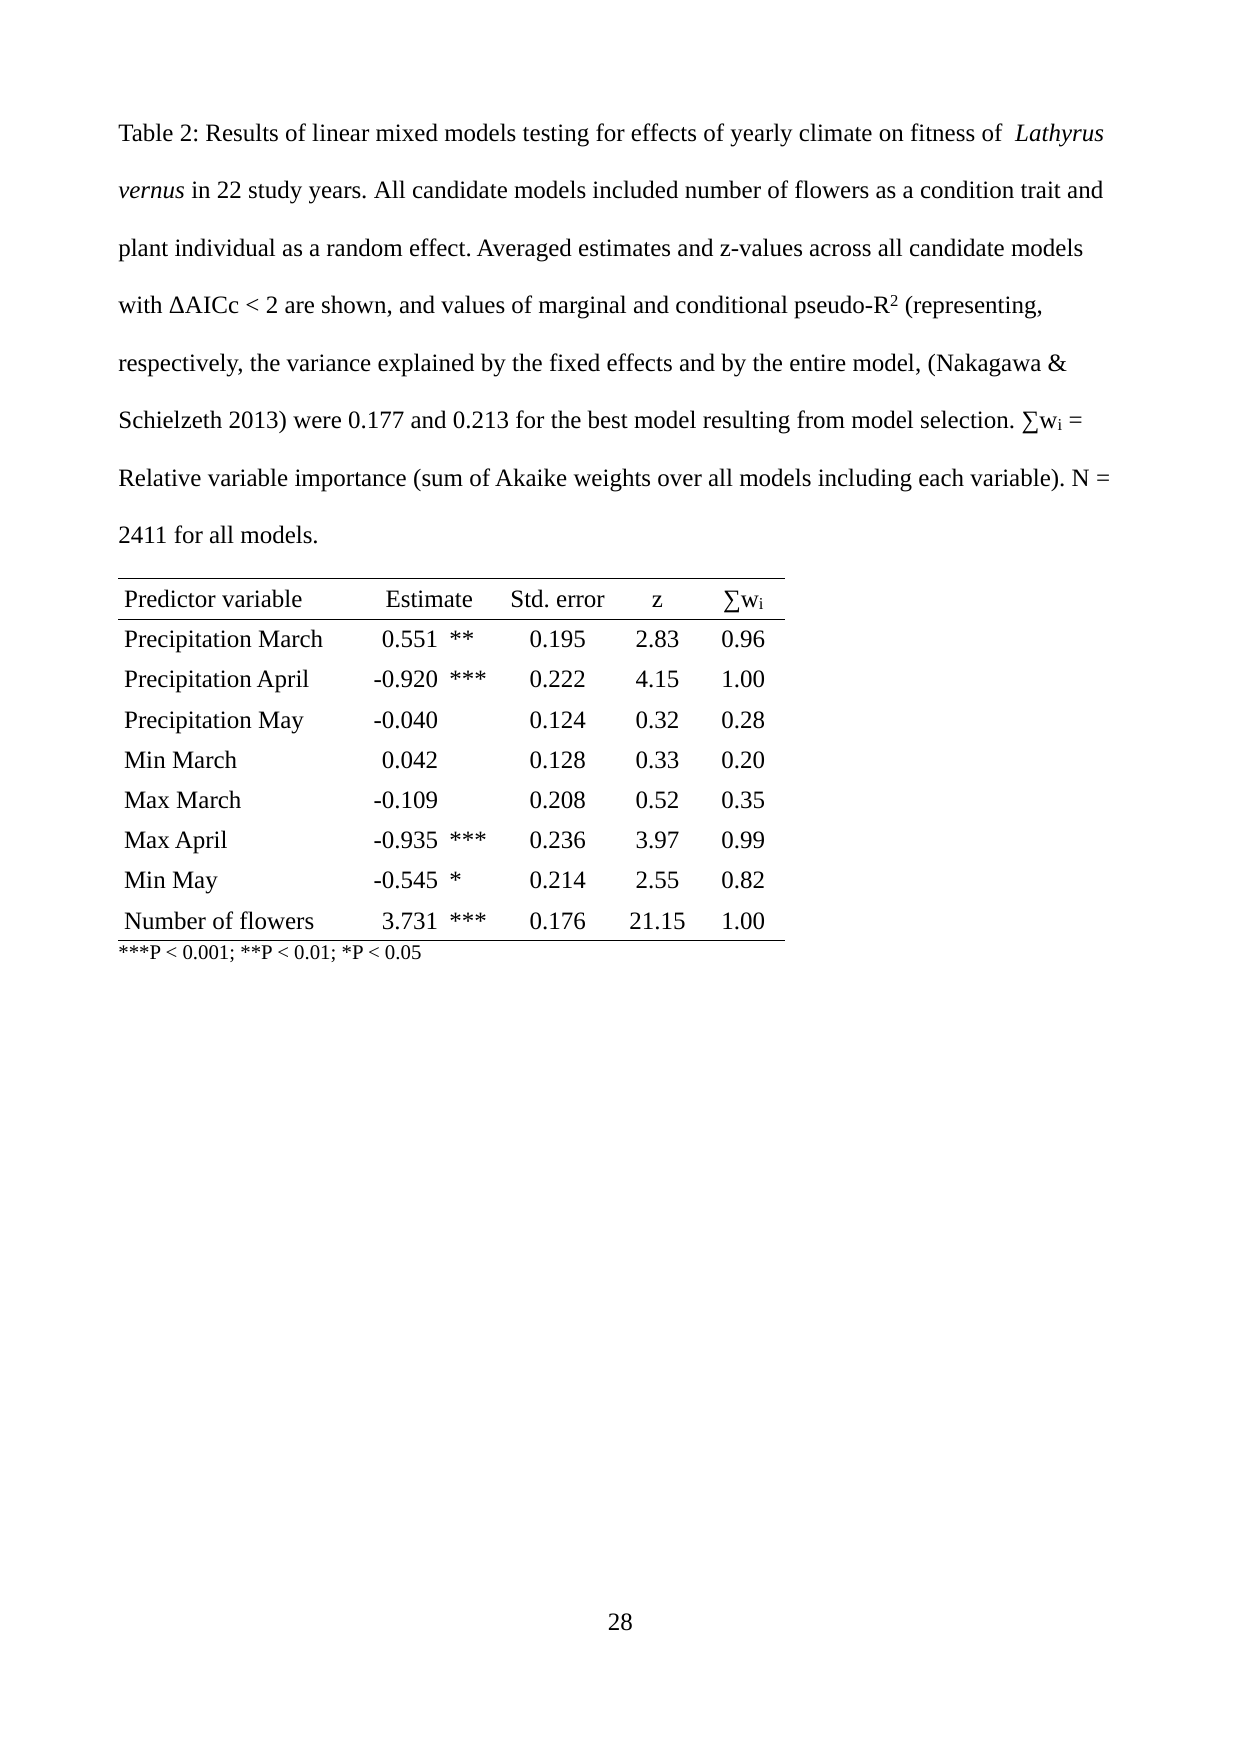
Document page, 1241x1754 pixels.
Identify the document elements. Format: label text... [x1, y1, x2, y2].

table_cell 1.00 [702, 900, 784, 940]
table_cell 0.222 [502, 659, 613, 699]
table_cell 0.124 [502, 699, 613, 739]
table_cell 21.15 [613, 900, 702, 940]
table_cell *** [444, 659, 502, 699]
table_header Std. error [502, 579, 613, 618]
table_cell 0.176 [502, 900, 613, 940]
table_cell 2.83 [613, 620, 702, 659]
table_cell *** [444, 820, 502, 860]
table_cell Number of flowers [118, 900, 356, 940]
table_cell 0.551 [356, 620, 443, 659]
table_cell Precipitation May [118, 699, 356, 739]
table_cell 0.208 [502, 779, 613, 819]
table_cell Max April [118, 820, 356, 860]
table_cell [444, 699, 502, 739]
table_cell 2.55 [613, 860, 702, 900]
table_cell 0.96 [702, 620, 784, 659]
table_cell -0.109 [356, 779, 443, 819]
table_cell *** [444, 900, 502, 940]
table_cell 3.731 [356, 900, 443, 940]
table_cell 0.214 [502, 860, 613, 900]
table_cell * [444, 860, 502, 900]
table_cell -0.935 [356, 820, 443, 860]
table_cell ** [444, 620, 502, 659]
table_cell Precipitation April [118, 659, 356, 699]
table_cell 0.35 [702, 779, 784, 819]
table_cell 0.82 [702, 860, 784, 900]
table_cell -0.040 [356, 699, 443, 739]
table_cell 0.33 [613, 739, 702, 779]
table_header Estimate [356, 579, 502, 618]
table_cell 0.28 [702, 699, 784, 739]
table_cell 0.32 [613, 699, 702, 739]
table_cell Min March [118, 739, 356, 779]
table_cell 0.99 [702, 820, 784, 860]
table_cell 0.236 [502, 820, 613, 860]
table_cell 0.195 [502, 620, 613, 659]
table_cell 0.52 [613, 779, 702, 819]
table_cell 0.128 [502, 739, 613, 779]
table_cell Max March [118, 779, 356, 819]
table_cell 4.15 [613, 659, 702, 699]
table_cell Min May [118, 860, 356, 900]
text ***P < 0.001; **P < 0.01; *P < 0.05 [118, 940, 1122, 964]
table_cell -0.545 [356, 860, 443, 900]
table_header z [613, 579, 702, 618]
table_cell 3.97 [613, 820, 702, 860]
table_cell [444, 779, 502, 819]
table_cell Precipitation March [118, 620, 356, 659]
table_cell 0.042 [356, 739, 443, 779]
table_header ∑wi [702, 579, 784, 618]
table_cell -0.920 [356, 659, 443, 699]
table_header Predictor variable [118, 579, 356, 618]
table_cell 0.20 [702, 739, 784, 779]
text Table 2: Results of linear mixed models testing for effects of yearly climate on fitness of Lathyrus vernus in 22 study years. All candidate models included number of flowers as a condition trait and plant individual as a random effect. Averaged estimates and z-values across all candidate models with ΔAICc < 2 are shown, and values of marginal and conditional pseudo-R2 (representing, respectively, the variance explained by the fixed effects and by the entire model, (Nakagawa & Schielzeth 2013) were 0.177 and 0.213 for the best model resulting from model selection. ∑wi = Relative variable importance (sum of Akaike weights over all models including each variable). N = 2411 for all models. [118, 118, 1122, 549]
table_cell 1.00 [702, 659, 784, 699]
table_cell [444, 739, 502, 779]
